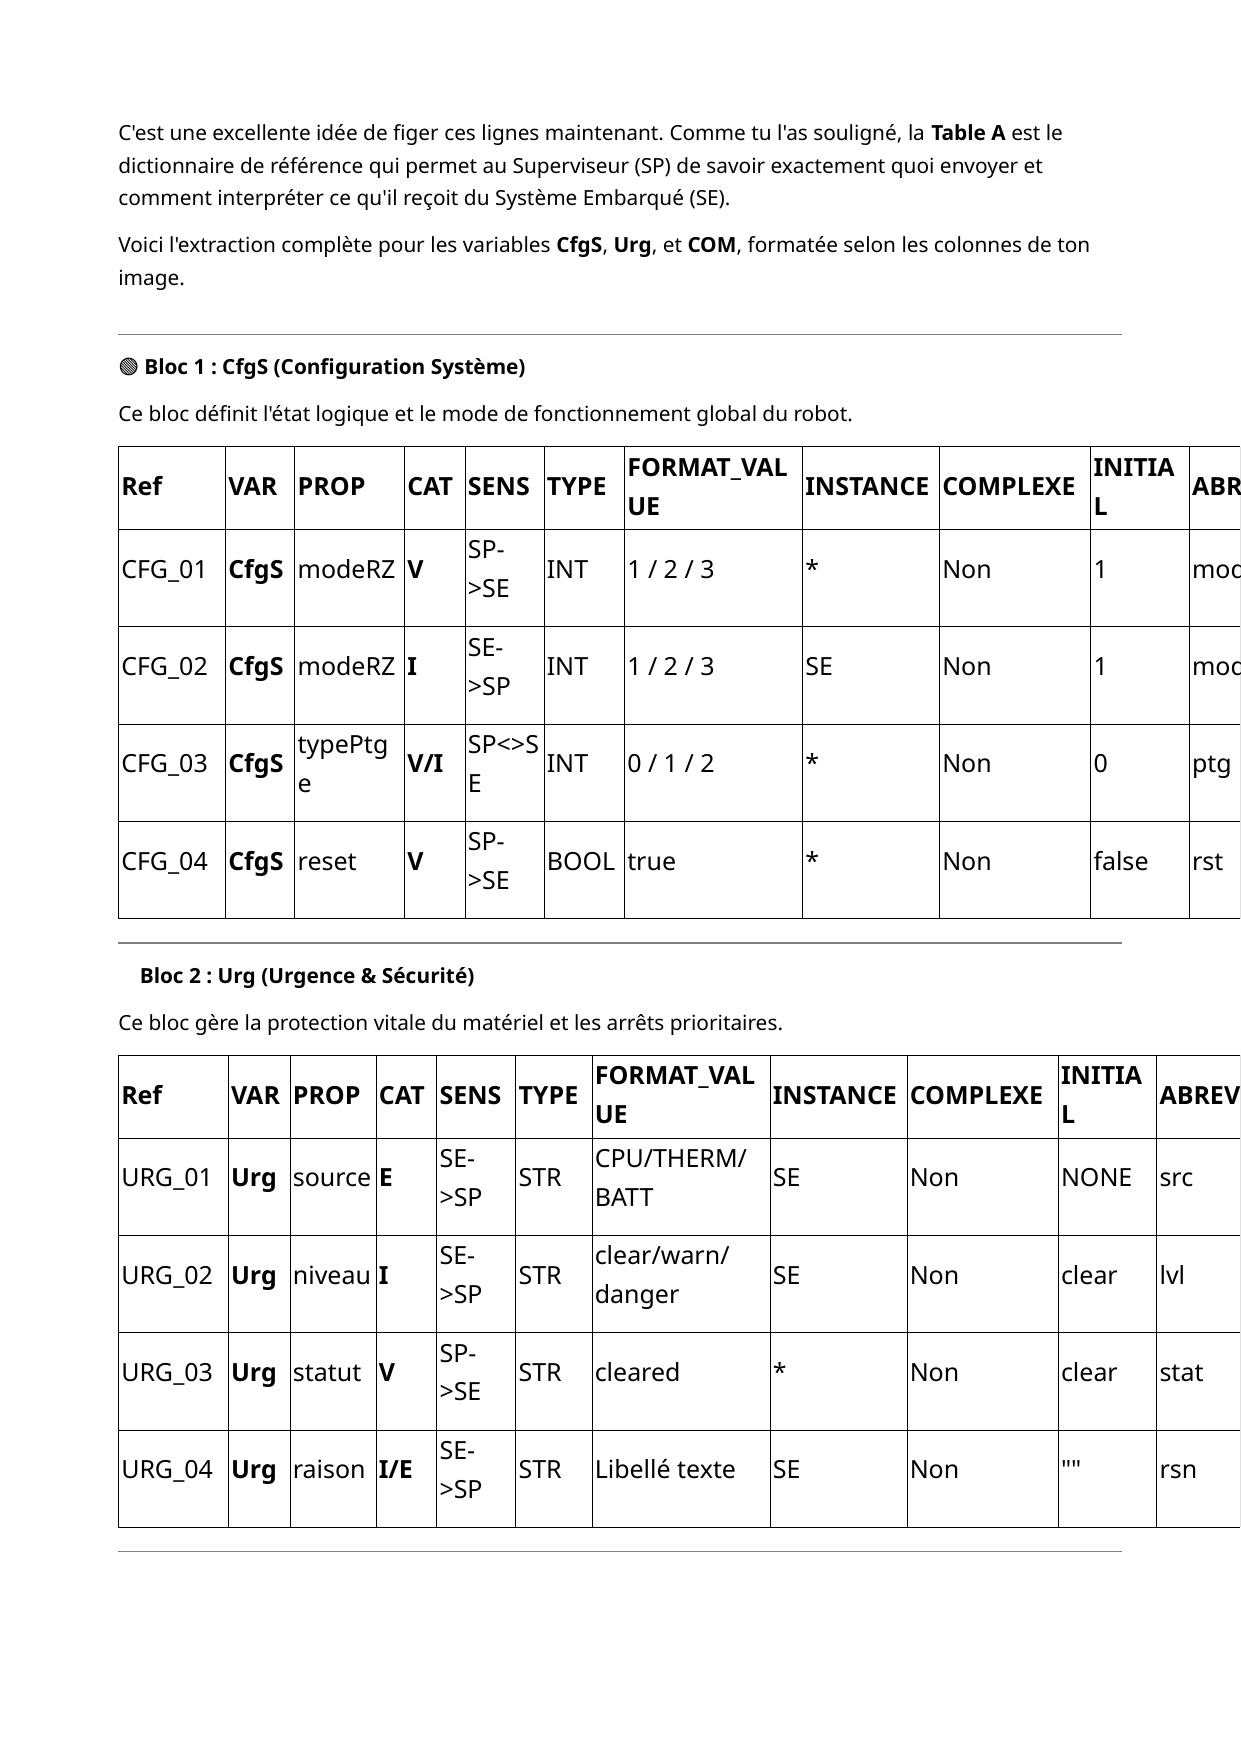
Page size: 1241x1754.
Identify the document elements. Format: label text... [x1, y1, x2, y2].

table_cell Non [908, 1236, 1058, 1332]
table_cell Non [940, 725, 1090, 821]
table_cell rst [1190, 822, 1240, 918]
table_cell 0 / 1 / 2 [625, 725, 802, 821]
table_cell ptg [1190, 725, 1240, 821]
table_cell Urg [229, 1236, 290, 1332]
table_cell Non [908, 1431, 1058, 1527]
table_cell V [377, 1333, 436, 1429]
table_cell niveau [291, 1236, 376, 1332]
table_cell NONE [1059, 1139, 1156, 1235]
table_cell raison [291, 1431, 376, 1527]
table_cell E [377, 1139, 436, 1235]
table_cell mode [1190, 627, 1240, 724]
table_cell false [1091, 822, 1189, 918]
table_cell STR [516, 1333, 592, 1429]
subtitle 🔴 Bloc 2 : Urg (Urgence & Sécurité) [118, 961, 1122, 989]
table_header INITIAL [1059, 1056, 1156, 1138]
table_cell CFG_02 [119, 627, 225, 724]
table_cell * [803, 822, 939, 918]
table_cell CfgS [226, 725, 294, 821]
table_header COMPLEXE [908, 1056, 1058, 1138]
table_cell mode [1190, 530, 1240, 626]
table_cell CfgS [226, 530, 294, 626]
table_cell SE->SP [437, 1236, 515, 1332]
table_cell SE->SP [466, 627, 544, 724]
table_header FORMAT_VAL UE [625, 447, 802, 529]
table_cell Non [940, 822, 1090, 918]
table_cell SE->SP [437, 1431, 515, 1527]
table_header PROP [295, 447, 404, 529]
table_header VAR [226, 447, 294, 529]
table_cell V/I [405, 725, 465, 821]
table_header CAT [405, 447, 465, 529]
table_cell * [803, 530, 939, 626]
table_cell SP<>SE [466, 725, 544, 821]
table_header INSTANCE [803, 447, 939, 529]
table_cell clear [1059, 1333, 1156, 1429]
table_cell Urg [229, 1333, 290, 1429]
table_cell true [625, 822, 802, 918]
table_cell URG_02 [119, 1236, 228, 1332]
table_header ABREV-INDICES [1157, 1056, 1240, 1138]
table_header INITIAL [1091, 447, 1189, 529]
table_cell SE [771, 1139, 907, 1235]
text C'est une excellente idée de figer ces lignes maintenant. Comme tu l'as souligné, la Table A est le dictionnaire de référence qui permet au Superviseur (SP) de savoir exactement quoi envoyer et comment interpréter ce qu'il reçoit du Système Embarqué (SE). [118, 118, 1122, 212]
table_header CAT [377, 1056, 436, 1138]
table_cell CFG_01 [119, 530, 225, 626]
table_header ABREV-INDICES [1190, 447, 1240, 529]
table_cell lvl [1157, 1236, 1240, 1332]
table_cell CFG_03 [119, 725, 225, 821]
table_cell SP->SE [466, 822, 544, 918]
text Ce bloc gère la protection vitale du matériel et les arrêts prioritaires. [118, 1008, 1122, 1036]
table_header TYPE [545, 447, 624, 529]
table_cell I [377, 1236, 436, 1332]
subtitle 🟢 Bloc 1 : CfgS (Configuration Système) [118, 352, 1122, 381]
table_cell Non [908, 1139, 1058, 1235]
table_header VAR [229, 1056, 290, 1138]
table_cell SE [771, 1236, 907, 1332]
table_cell CfgS [226, 822, 294, 918]
table_cell SP->SE [466, 530, 544, 626]
table_cell Libellé texte [593, 1431, 770, 1527]
table_header COMPLEXE [940, 447, 1090, 529]
table_cell INT [545, 530, 624, 626]
table_cell CfgS [226, 627, 294, 724]
table_cell SE [803, 627, 939, 724]
table_header Ref [119, 447, 225, 529]
table_cell URG_04 [119, 1431, 228, 1527]
table_header FORMAT_VAL UE [593, 1056, 770, 1138]
table_cell modeRZ [295, 530, 404, 626]
table_cell SE [771, 1431, 907, 1527]
table_cell Non [908, 1333, 1058, 1429]
table_cell * [803, 725, 939, 821]
table_cell I/E [377, 1431, 436, 1527]
table_cell Non [940, 530, 1090, 626]
table_cell 1 / 2 / 3 [625, 530, 802, 626]
table_cell "" [1059, 1431, 1156, 1527]
table_cell I [405, 627, 465, 724]
table_cell INT [545, 725, 624, 821]
table_cell reset [295, 822, 404, 918]
table_cell SE->SP [437, 1139, 515, 1235]
table_cell URG_03 [119, 1333, 228, 1429]
table_header SENS [437, 1056, 515, 1138]
text Ce bloc définit l'état logique et le mode de fonctionnement global du robot. [118, 399, 1122, 428]
table_cell SP->SE [437, 1333, 515, 1429]
table_cell src [1157, 1139, 1240, 1235]
table_cell V [405, 530, 465, 626]
table_cell typePtge [295, 725, 404, 821]
table_cell stat [1157, 1333, 1240, 1429]
table_cell cleared [593, 1333, 770, 1429]
table_cell clear/warn/danger [593, 1236, 770, 1332]
table_cell Urg [229, 1139, 290, 1235]
table_cell 1 [1091, 627, 1189, 724]
table_cell rsn [1157, 1431, 1240, 1527]
table_header TYPE [516, 1056, 592, 1138]
table_cell STR [516, 1236, 592, 1332]
table_header PROP [291, 1056, 376, 1138]
table_cell CPU/THERM/BATT [593, 1139, 770, 1235]
table_cell 0 [1091, 725, 1189, 821]
table_cell Non [940, 627, 1090, 724]
table_cell 1 [1091, 530, 1189, 626]
table_cell Urg [229, 1431, 290, 1527]
table_cell clear [1059, 1236, 1156, 1332]
table_cell CFG_04 [119, 822, 225, 918]
table_cell statut [291, 1333, 376, 1429]
table_cell STR [516, 1431, 592, 1527]
table_cell modeRZ [295, 627, 404, 724]
text Voici l'extraction complète pour les variables CfgS, Urg, et COM, formatée selon les colonnes de ton image. [118, 231, 1122, 291]
table_cell source [291, 1139, 376, 1235]
table_header INSTANCE [771, 1056, 907, 1138]
table_cell 1 / 2 / 3 [625, 627, 802, 724]
table_cell V [405, 822, 465, 918]
table_cell INT [545, 627, 624, 724]
table_header Ref [119, 1056, 228, 1138]
table_header SENS [466, 447, 544, 529]
table_cell BOOL [545, 822, 624, 918]
table_cell * [771, 1333, 907, 1429]
table_cell STR [516, 1139, 592, 1235]
table_cell URG_01 [119, 1139, 228, 1235]
